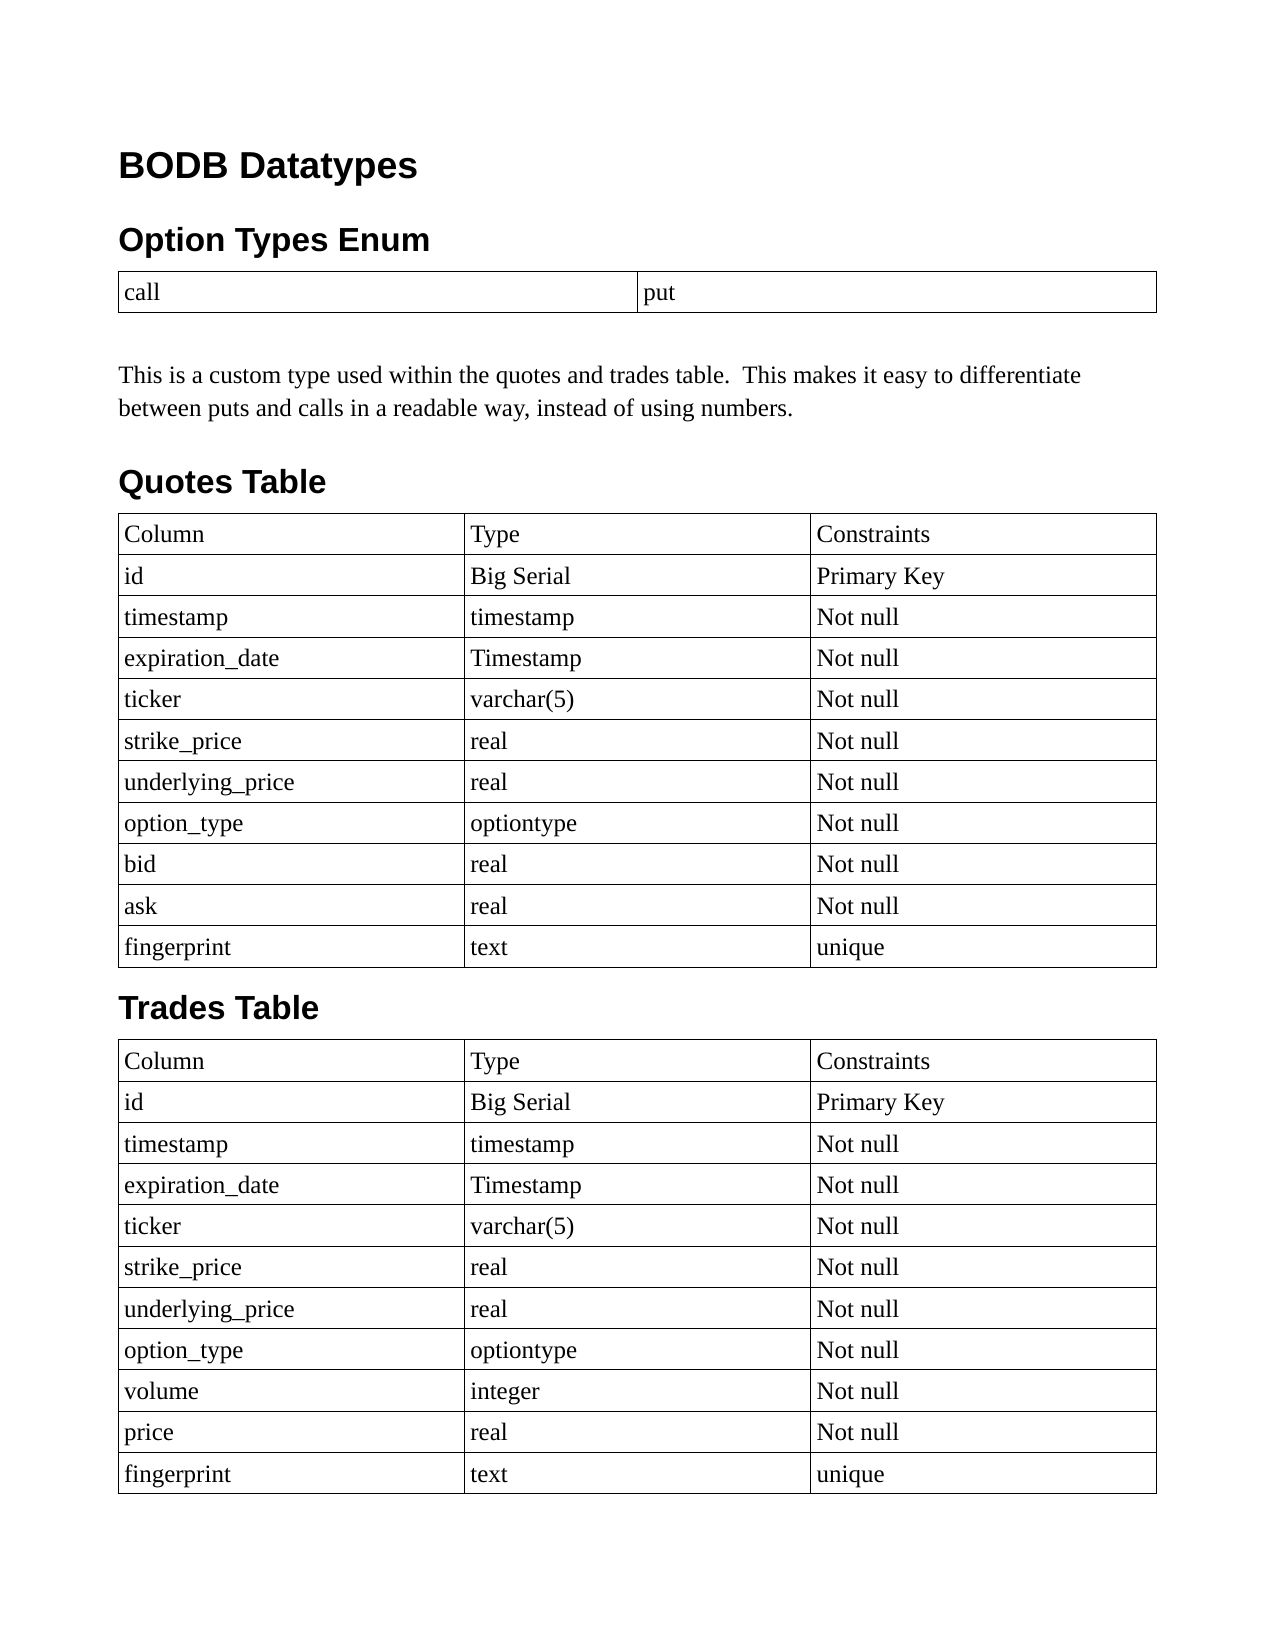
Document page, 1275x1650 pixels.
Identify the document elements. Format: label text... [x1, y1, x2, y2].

table_cell real [465, 1288, 810, 1328]
table_header Column [119, 514, 464, 554]
table_cell Not null [811, 638, 1156, 678]
table_cell ticker [119, 1205, 464, 1246]
subtitle Option Types Enum [118, 219, 1157, 258]
table_cell id [119, 555, 464, 595]
table_cell Not null [811, 1205, 1156, 1246]
table_cell timestamp [119, 596, 464, 637]
table_cell Timestamp [465, 1164, 810, 1204]
table_cell real [465, 720, 810, 760]
table_cell Big Serial [465, 555, 810, 595]
table_header Type [465, 1040, 810, 1081]
table_cell Not null [811, 1412, 1156, 1452]
table_cell fingerprint [119, 926, 464, 967]
table_cell price [119, 1412, 464, 1452]
table_cell Not null [811, 885, 1156, 925]
table_cell Not null [811, 679, 1156, 719]
table_cell fingerprint [119, 1453, 464, 1493]
table_cell unique [811, 1453, 1156, 1493]
table_cell ticker [119, 679, 464, 719]
table_header put [638, 272, 1156, 312]
table_cell varchar(5) [465, 679, 810, 719]
table_cell Timestamp [465, 638, 810, 678]
table_cell underlying_price [119, 761, 464, 802]
table_cell strike_price [119, 720, 464, 760]
table_cell underlying_price [119, 1288, 464, 1328]
subtitle Trades Table [118, 988, 1157, 1027]
table_cell timestamp [465, 596, 810, 637]
table_cell real [465, 885, 810, 925]
table_header Column [119, 1040, 464, 1081]
table_cell text [465, 926, 810, 967]
table_cell optiontype [465, 1329, 810, 1369]
table_cell Not null [811, 1329, 1156, 1369]
table_cell option_type [119, 803, 464, 843]
table_cell id [119, 1082, 464, 1122]
table_cell Not null [811, 1247, 1156, 1287]
table_cell strike_price [119, 1247, 464, 1287]
table_cell varchar(5) [465, 1205, 810, 1246]
table_header Constraints [811, 514, 1156, 554]
table_cell ask [119, 885, 464, 925]
table_cell real [465, 761, 810, 802]
table_cell Not null [811, 1123, 1156, 1163]
table_cell Not null [811, 1288, 1156, 1328]
table_cell integer [465, 1370, 810, 1411]
table_cell real [465, 1247, 810, 1287]
table_cell expiration_date [119, 1164, 464, 1204]
table_cell unique [811, 926, 1156, 967]
table_cell Primary Key [811, 555, 1156, 595]
table_cell text [465, 1453, 810, 1493]
table_cell Not null [811, 844, 1156, 884]
table_cell Not null [811, 803, 1156, 843]
table_header call [119, 272, 637, 312]
text This is a custom type used within the quotes and trades table. This makes it easy to differentiate between puts and calls in a readable way, instead of using numbers. [118, 360, 1157, 422]
table_cell option_type [119, 1329, 464, 1369]
table_cell Not null [811, 761, 1156, 802]
table_cell Not null [811, 1164, 1156, 1204]
table_cell volume [119, 1370, 464, 1411]
table_cell real [465, 1412, 810, 1452]
table_cell expiration_date [119, 638, 464, 678]
table_cell Big Serial [465, 1082, 810, 1122]
table_cell optiontype [465, 803, 810, 843]
table_cell timestamp [119, 1123, 464, 1163]
table_cell bid [119, 844, 464, 884]
table_cell timestamp [465, 1123, 810, 1163]
table_cell Not null [811, 596, 1156, 637]
subtitle BODB Datatypes [118, 143, 1157, 186]
table_cell Primary Key [811, 1082, 1156, 1122]
subtitle Quotes Table [118, 462, 1157, 500]
table_cell Not null [811, 1370, 1156, 1411]
table_cell real [465, 844, 810, 884]
table_header Constraints [811, 1040, 1156, 1081]
table_header Type [465, 514, 810, 554]
table_cell Not null [811, 720, 1156, 760]
